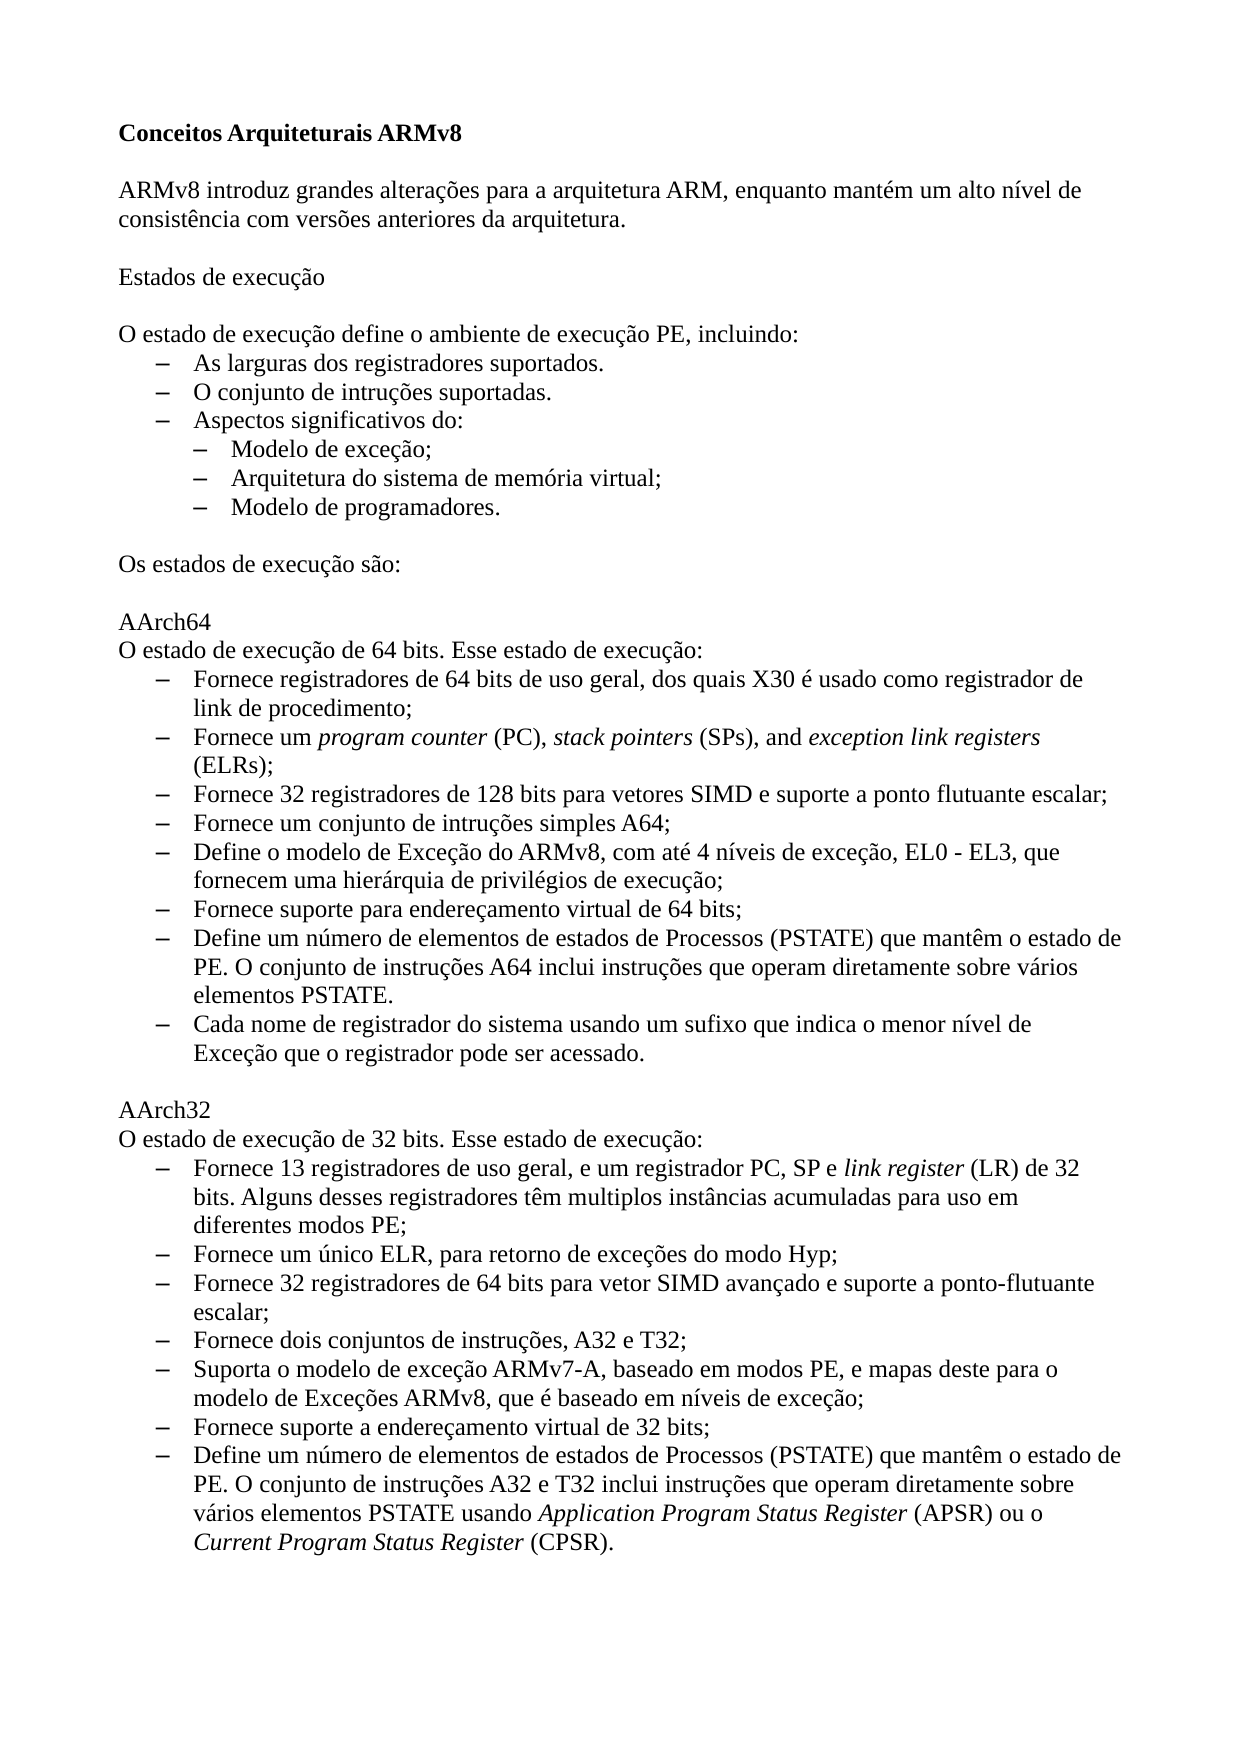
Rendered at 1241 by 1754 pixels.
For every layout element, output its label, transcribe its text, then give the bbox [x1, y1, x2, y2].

list Modelo de programadores. [193, 492, 1122, 521]
list Define um número de elementos de estados de Processos (PSTATE) que mantêm o estado de PE. O conjunto de instruções A32 e T32 inclui instruções que operam diretamente sobre vários elementos PSTATE usando Application Program Status Register (APSR) ou o Current Program Status Register (CPSR). [156, 1441, 1122, 1556]
list Fornece registradores de 64 bits de uso geral, dos quais X30 é usado como registrador de link de procedimento; [156, 664, 1122, 722]
list Fornece dois conjuntos de instruções, A32 e T32; [156, 1326, 1122, 1354]
list Define um número de elementos de estados de Processos (PSTATE) que mantêm o estado de PE. O conjunto de instruções A64 inclui instruções que operam diretamente sobre vários elementos PSTATE. [156, 923, 1122, 1009]
list Define o modelo de Exceção do ARMv8, com até 4 níveis de exceção, EL0 - EL3, que fornecem uma hierárquia de privilégios de execução; [156, 837, 1122, 894]
list Fornece um conjunto de intruções simples A64; [156, 808, 1122, 837]
list Fornece 32 registradores de 128 bits para vetores SIMD e suporte a ponto flutuante escalar; [156, 779, 1122, 808]
list Arquitetura do sistema de memória virtual; [193, 463, 1122, 492]
list Fornece um program counter (PC), stack pointers (SPs), and exception link registers (ELRs); [156, 722, 1122, 779]
text AArch64 [118, 607, 1122, 636]
list As larguras dos registradores suportados. [156, 348, 1122, 377]
text O estado de execução de 32 bits. Esse estado de execução: [118, 1124, 1122, 1153]
text Conceitos Arquiteturais ARMv8 [118, 118, 1122, 147]
list Fornece um único ELR, para retorno de exceções do modo Hyp; [156, 1239, 1122, 1268]
list Fornece 32 registradores de 64 bits para vetor SIMD avançado e suporte a ponto-flutuante escalar; [156, 1268, 1122, 1326]
text ARMv8 introduz grandes alterações para a arquitetura ARM, enquanto mantém um alto nível de consistência com versões anteriores da arquitetura. [118, 176, 1122, 233]
text Os estados de execução são: [118, 549, 1122, 578]
list Suporta o modelo de exceção ARMv7-A, baseado em modos PE, e mapas deste para o modelo de Exceções ARMv8, que é baseado em níveis de exceção; [156, 1354, 1122, 1412]
list O conjunto de intruções suportadas. [156, 377, 1122, 406]
list Fornece suporte para endereçamento virtual de 64 bits; [156, 894, 1122, 923]
text AArch32 [118, 1096, 1122, 1124]
list Modelo de exceção; [193, 434, 1122, 463]
text Estados de execução [118, 262, 1122, 291]
text O estado de execução de 64 bits. Esse estado de execução: [118, 636, 1122, 664]
text O estado de execução define o ambiente de execução PE, incluindo: [118, 319, 1122, 348]
list Cada nome de registrador do sistema usando um sufixo que indica o menor nível de Exceção que o registrador pode ser acessado. [156, 1009, 1122, 1067]
list Fornece 13 registradores de uso geral, e um registrador PC, SP e link register (LR) de 32 bits. Alguns desses registradores têm multiplos instâncias acumuladas para uso em diferentes modos PE; [156, 1153, 1122, 1239]
list Aspectos significativos do: [156, 406, 1122, 434]
list Fornece suporte a endereçamento virtual de 32 bits; [156, 1412, 1122, 1441]
